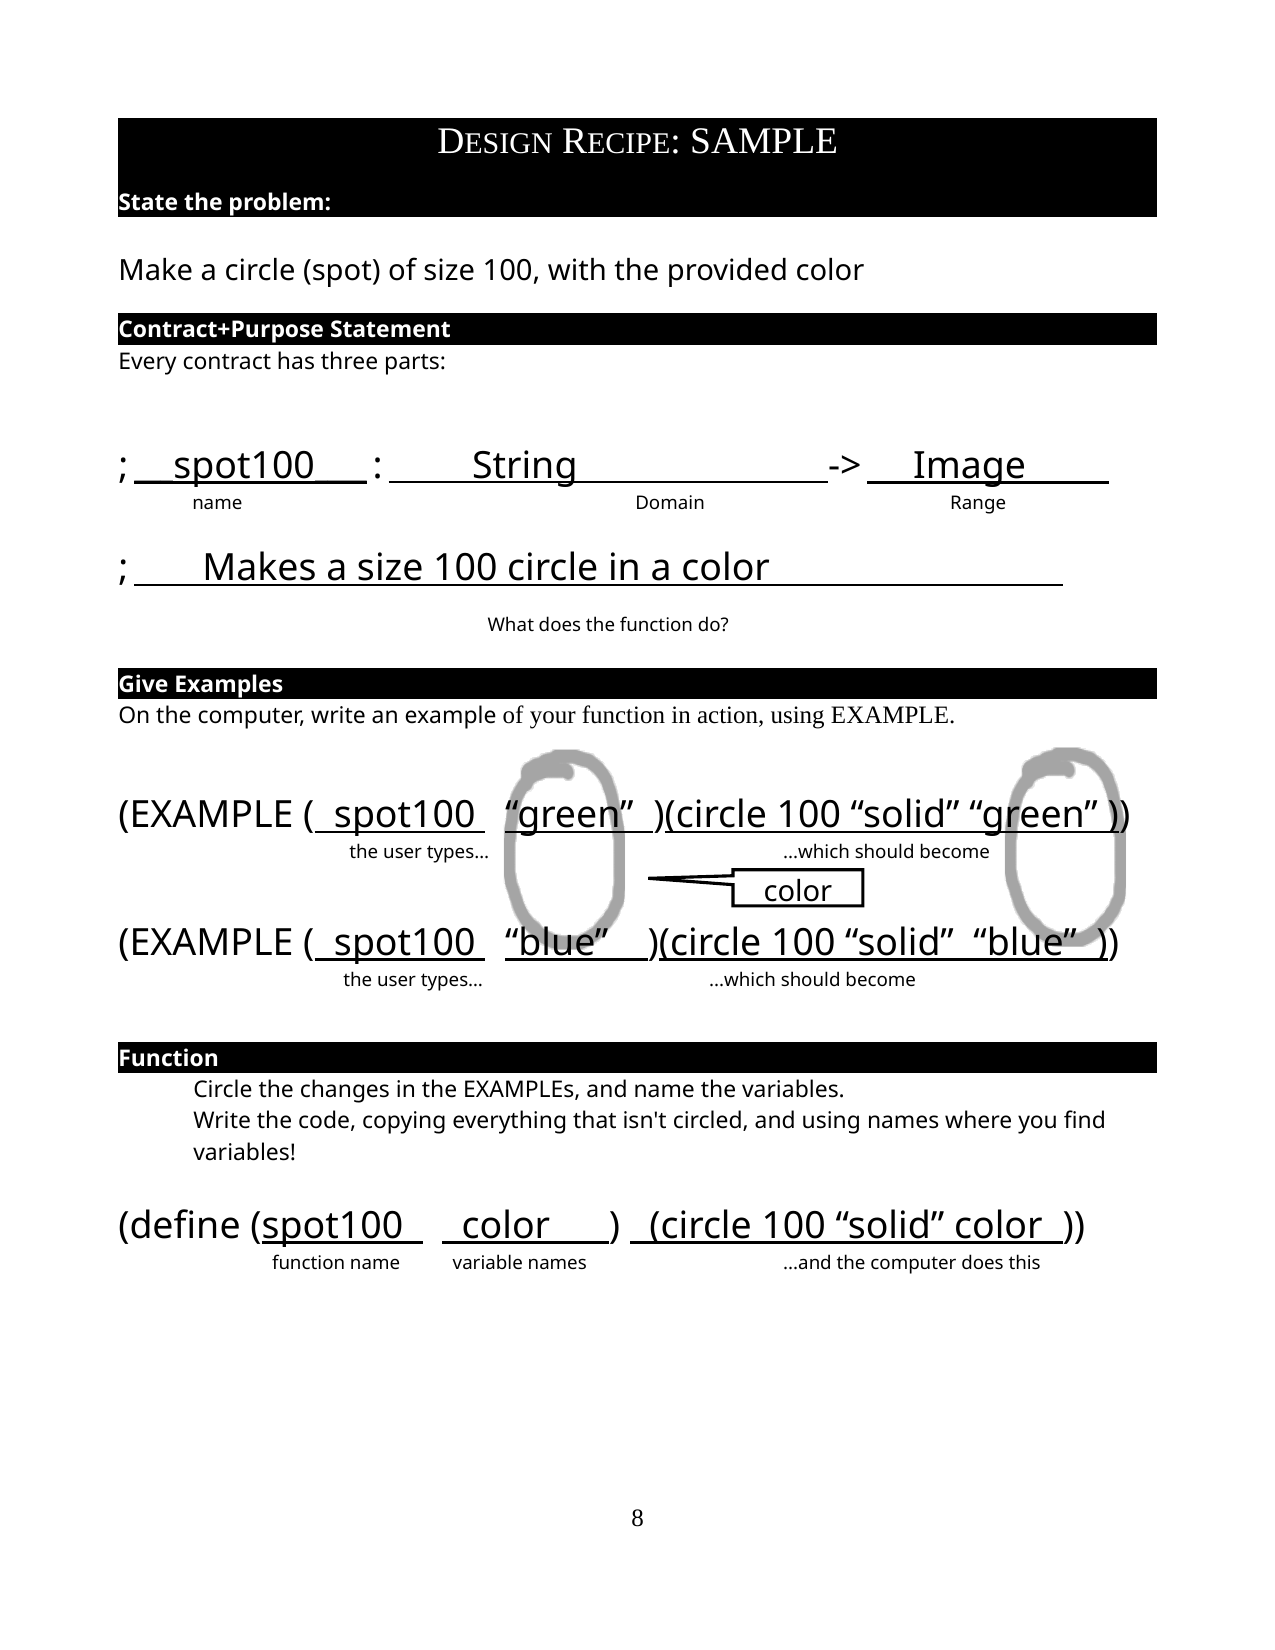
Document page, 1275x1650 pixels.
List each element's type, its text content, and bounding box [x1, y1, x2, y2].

text (EXAMPLE ( spot100 “green” )(circle 100 “solid” “green” )) [645, 787, 984, 838]
text (EXAMPLE ( spot100 “green” )(circle 100 “solid” “green” )) [118, 787, 484, 838]
text ; ___spot100____ : String -> Image [118, 438, 1157, 489]
text On the computer, write an example of your function in action, using EXAMPLE. [118, 699, 1157, 730]
text the user types… [343, 966, 484, 991]
subtitle Contract+Purpose Statement [118, 313, 1157, 345]
subtitle Design Recipe: SAMPLE [118, 118, 1157, 161]
picture [522, 809, 534, 825]
text the user types… ...which should become [343, 838, 484, 864]
text Every contract has three parts: [118, 345, 1157, 376]
subtitle Give Examples [118, 668, 1157, 699]
picture [485, 716, 644, 990]
picture [986, 809, 998, 825]
text ; Makes a size 100 circle in a color What does the function do? [118, 541, 1157, 643]
list Circle the changes in the EXAMPLEs, and name the variables. [156, 1073, 1157, 1104]
text (define (spot100 color ) (circle 100 “solid” color )) [118, 1198, 1157, 1249]
subtitle State the problem: [118, 186, 1157, 217]
text (EXAMPLE ( spot100 “blue” )(circle 100 “solid” “blue” )) [118, 915, 484, 966]
text ...which should become [645, 966, 1157, 991]
text the user types… ...which should become [645, 838, 984, 864]
picture [986, 824, 998, 831]
subtitle Function [118, 1042, 1157, 1073]
list Write the code, copying everything that isn't circled, and using names where you find variables! [156, 1104, 1157, 1167]
text Make a circle (spot) of size 100, with the provided color [118, 249, 1157, 288]
text name Domain Range [118, 489, 1157, 515]
text function name variable names ...and the computer does this [118, 1249, 1157, 1275]
text (EXAMPLE ( spot100 “blue” )(circle 100 “solid” “blue” )) [645, 915, 984, 966]
picture [986, 714, 1145, 987]
